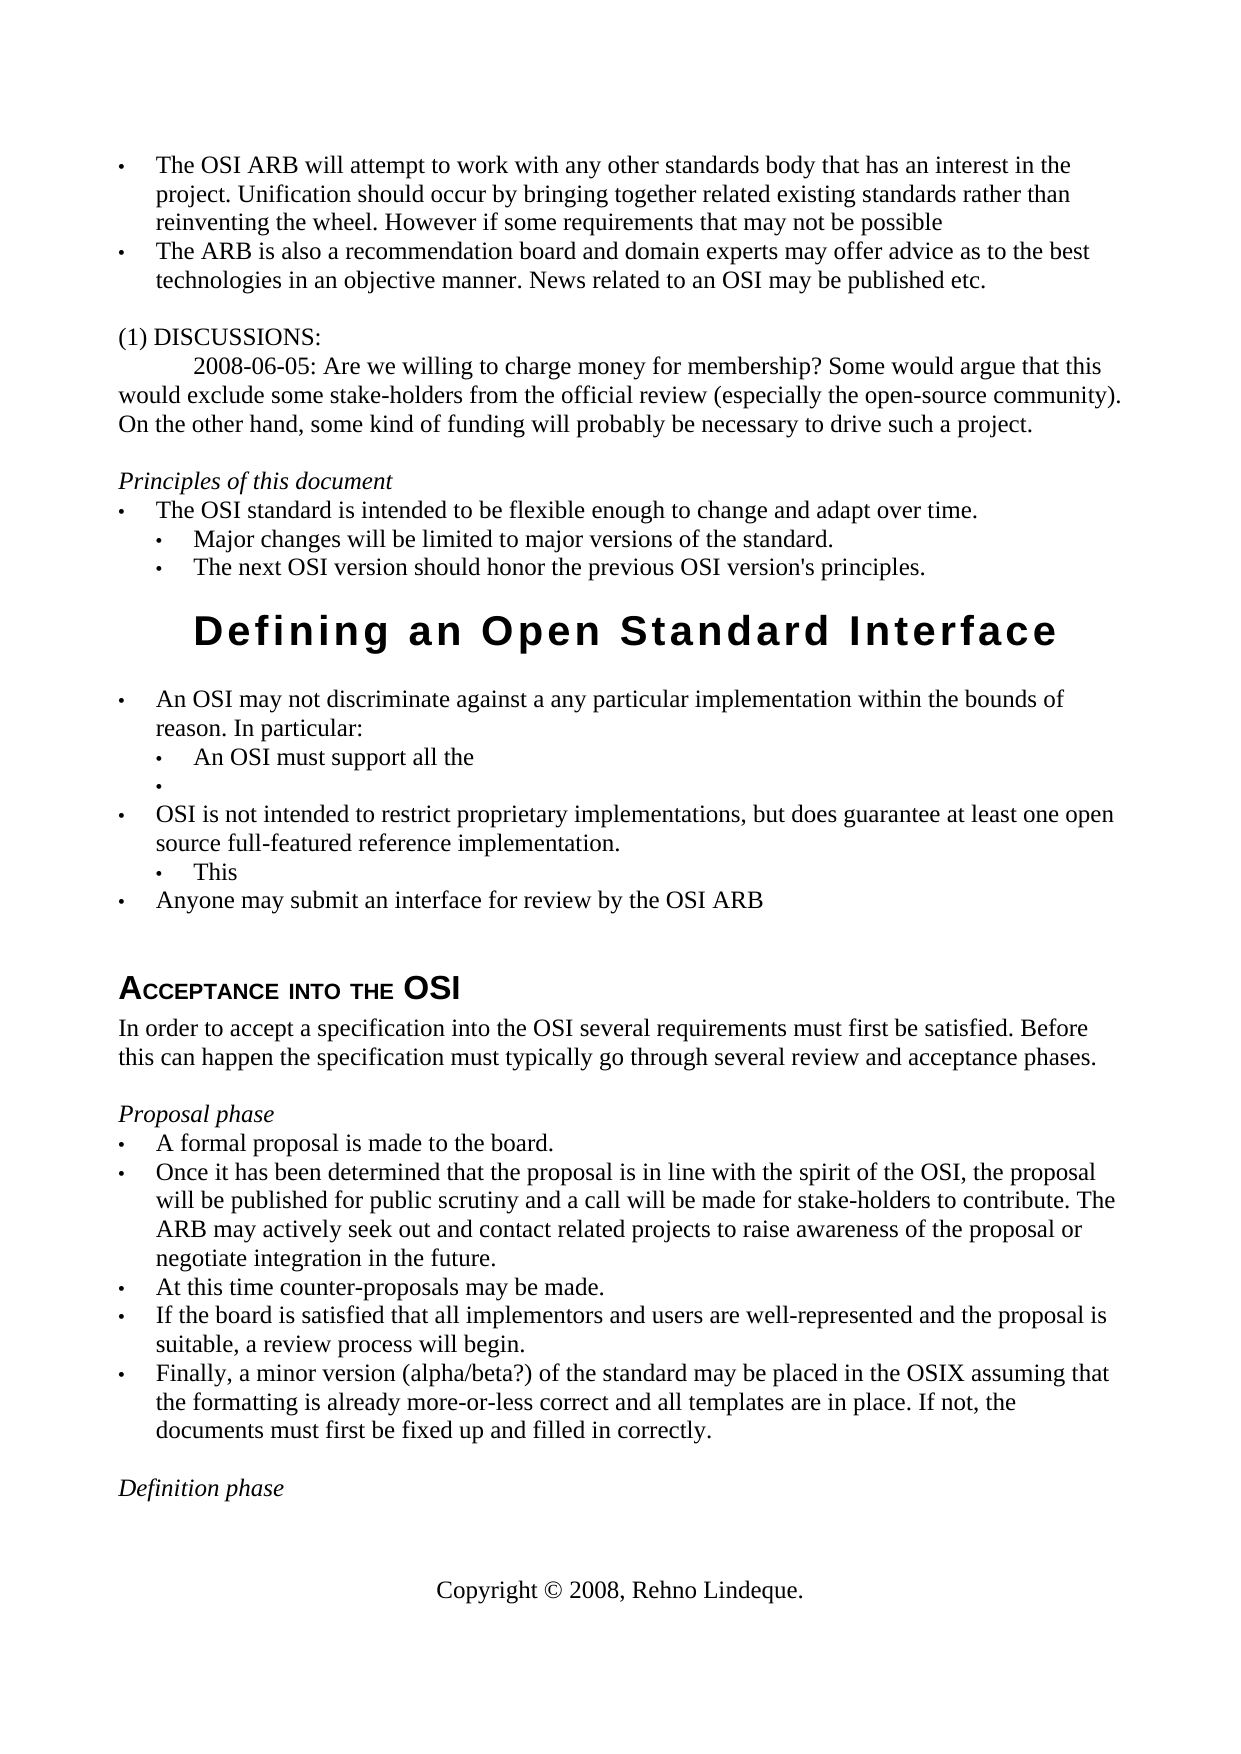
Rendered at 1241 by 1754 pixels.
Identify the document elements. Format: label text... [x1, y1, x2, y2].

list An OSI must support all the [156, 742, 1122, 771]
subtitle Acceptance into the OSI [118, 968, 1122, 1007]
list The OSI standard is intended to be flexible enough to change and adapt over time. [118, 495, 1122, 524]
list At this time counter-proposals may be made. [118, 1272, 1122, 1300]
text Definition phase [118, 1473, 1122, 1502]
list Once it has been determined that the proposal is in line with the spirit of the OSI, the proposal will be published for public scrutiny and a call will be made for stake-holders to contribute. The ARB may actively seek out and contact related projects to raise awareness of the proposal or negotiate integration in the future. [118, 1157, 1122, 1272]
text (1) DISCUSSIONS: [118, 322, 1122, 351]
list The ARB is also a recommendation board and domain experts may offer advice as to the best technologies in an objective manner. News related to an OSI may be published etc. [118, 236, 1122, 294]
list The next OSI version should honor the previous OSI version's principles. [156, 552, 1122, 581]
list An OSI may not discriminate against a any particular implementation within the bounds of reason. In particular: [118, 684, 1122, 742]
list A formal proposal is made to the board. [118, 1128, 1122, 1157]
subtitle Defining an Open Standard Interface [193, 606, 1122, 654]
list The OSI ARB will attempt to work with any other standards body that has an interest in the project. Unification should occur by bringing together related existing standards rather than reinventing the wheel. However if some requirements that may not be possible [118, 150, 1122, 236]
list Anyone may submit an interface for review by the OSI ARB [118, 886, 1122, 914]
list If the board is satisfied that all implementors and users are well-represented and the proposal is suitable, a review process will begin. [118, 1300, 1122, 1358]
list This [156, 857, 1122, 886]
list Finally, a minor version (alpha/beta?) of the standard may be placed in the OSIX assuming that the formatting is already more-or-less correct and all templates are in place. If not, the documents must first be fixed up and filled in correctly. [118, 1358, 1122, 1444]
text Principles of this document [118, 466, 1122, 495]
list OSI is not intended to restrict proprietary implementations, but does guarantee at least one open source full-featured reference implementation. [118, 799, 1122, 857]
text In order to accept a specification into the OSI several requirements must first be satisfied. Before this can happen the specification must typically go through several review and acceptance phases. [118, 1013, 1122, 1070]
text 2008-06-05: Are we willing to charge money for membership? Some would argue that this would exclude some stake-holders from the official review (especially the open-source community). On the other hand, some kind of funding will probably be necessary to drive such a project. [118, 351, 1122, 437]
text Proposal phase [118, 1099, 1122, 1128]
list Major changes will be limited to major versions of the standard. [156, 524, 1122, 552]
